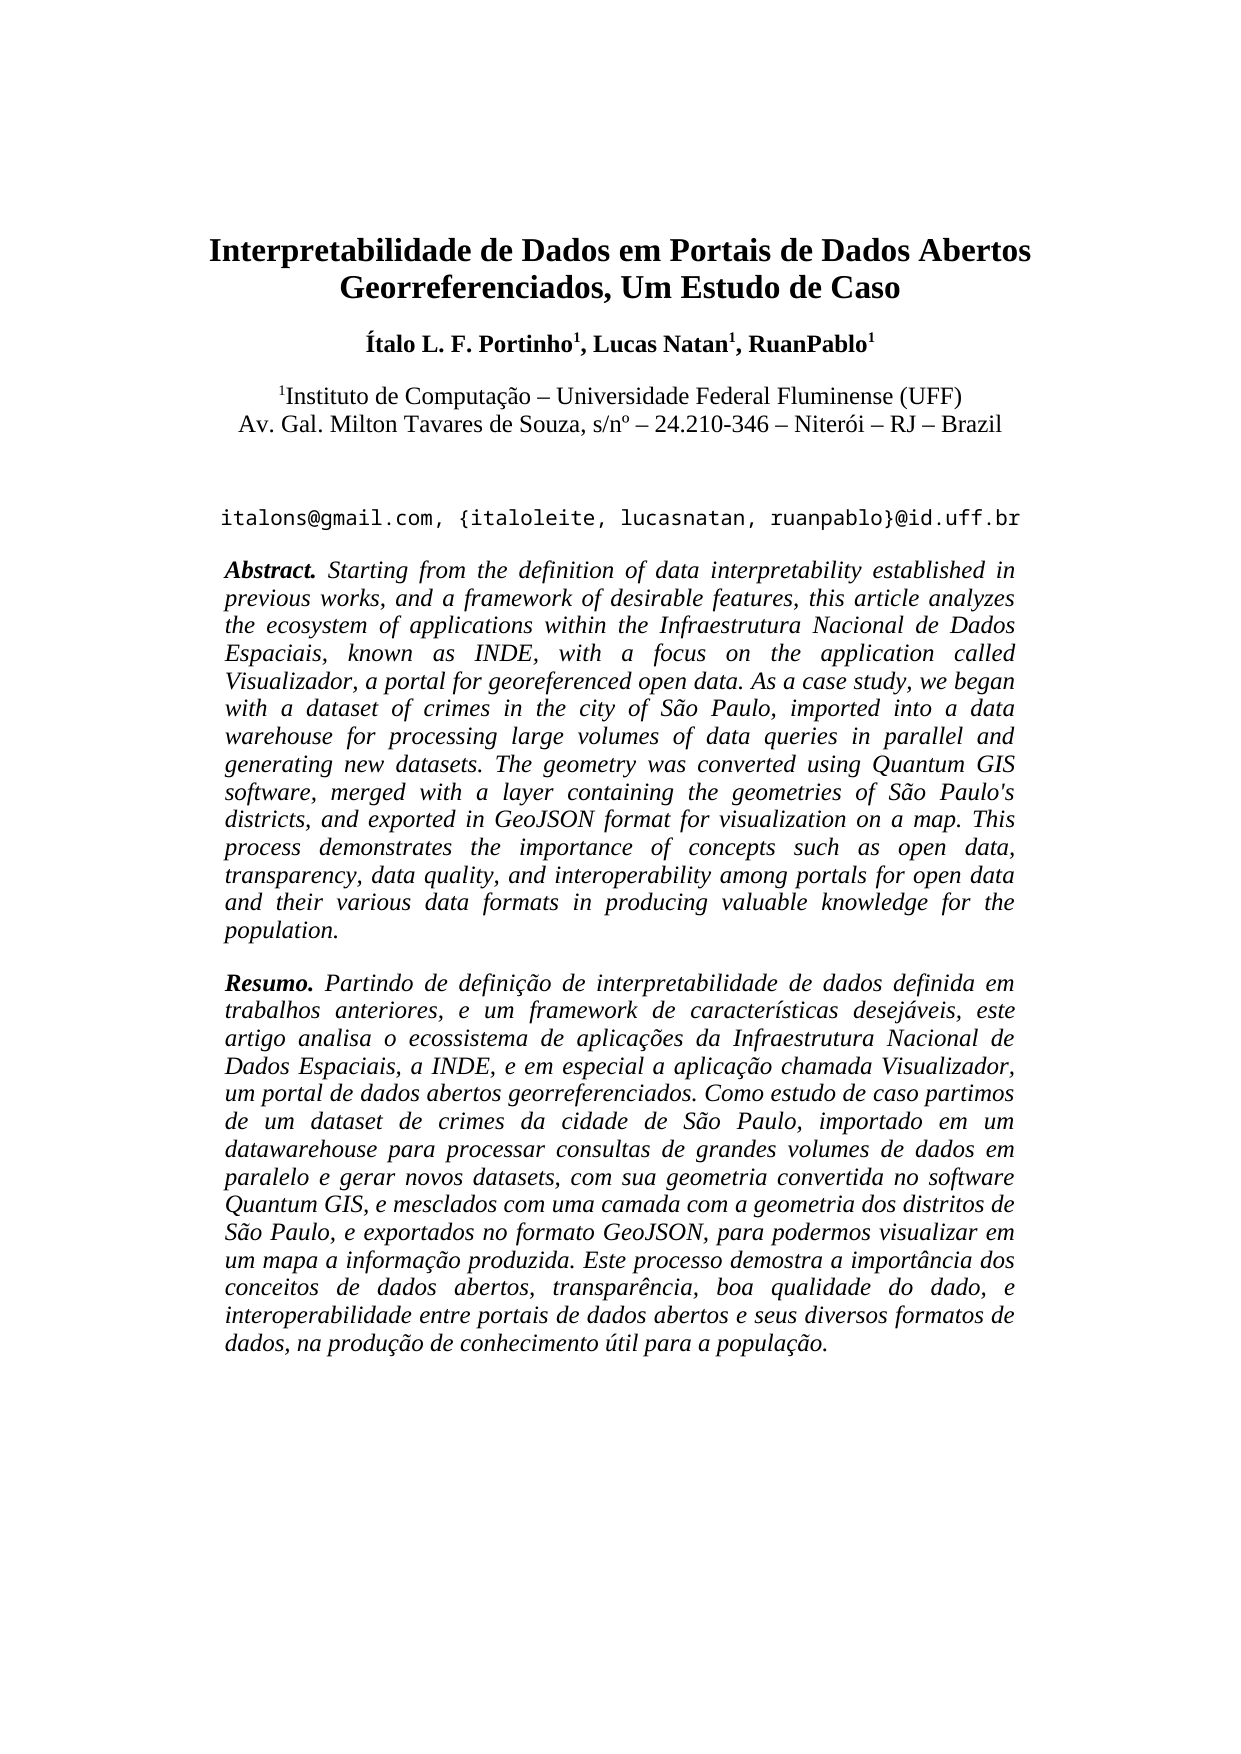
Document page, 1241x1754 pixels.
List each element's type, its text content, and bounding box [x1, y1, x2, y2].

text italons@gmail.com, {italoleite, lucasnatan, ruanpablo}@id.uff.br [177, 503, 1063, 531]
text Av. Gal. Milton Tavares de Souza, s/nº – 24.210-346 – Niterói – RJ – Brazil [177, 410, 1063, 438]
text Ítalo L. F. Portinho1, Lucas Natan1, RuanPablo1 [177, 330, 1063, 358]
text Abstract. Starting from the definition of data interpretability established in previous works, and a framework of desirable features, this article analyzes the ecosystem of applications within the Infraestrutura Nacional de Dados Espaciais, known as INDE, with a focus on the application called Visualizador, a portal for georeferenced open data. As a case study, we began with a dataset of crimes in the city of São Paulo, imported into a data warehouse for processing large volumes of data queries in parallel and generating new datasets. The geometry was converted using Quantum GIS software, merged with a layer containing the geometries of São Paulo's districts, and exported in GeoJSON format for visualization on a map. This process demonstrates the importance of concepts such as open data, transparency, data quality, and interoperability among portals for open data and their various data formats in producing valuable knowledge for the population. [224, 556, 1016, 944]
text Resumo. Partindo de definição de interpretabilidade de dados definida em trabalhos anteriores, e um framework de características desejáveis, este artigo analisa o ecossistema de aplicações da Infraestrutura Nacional de Dados Espaciais, a INDE, e em especial a aplicação chamada Visualizador, um portal de dados abertos georreferenciados. Como estudo de caso partimos de um dataset de crimes da cidade de São Paulo, importado em um datawarehouse para processar consultas de grandes volumes de dados em paralelo e gerar novos datasets, com sua geometria convertida no software Quantum GIS, e mesclados com uma camada com a geometria dos distritos de São Paulo, e exportados no formato GeoJSON, para podermos visualizar em um mapa a informação produzida. Este processo demostra a importância dos conceitos de dados abertos, transparência, boa qualidade do dado, e interoperabilidade entre portais de dados abertos e seus diversos formatos de dados, na produção de conhecimento útil para a população. [224, 969, 1016, 1357]
title Interpretabilidade de Dados em Portais de Dados Abertos Georreferenciados, Um Estudo de Caso [177, 231, 1063, 305]
text 1Instituto de Computação – Universidade Federal Fluminense (UFF) [177, 382, 1063, 410]
